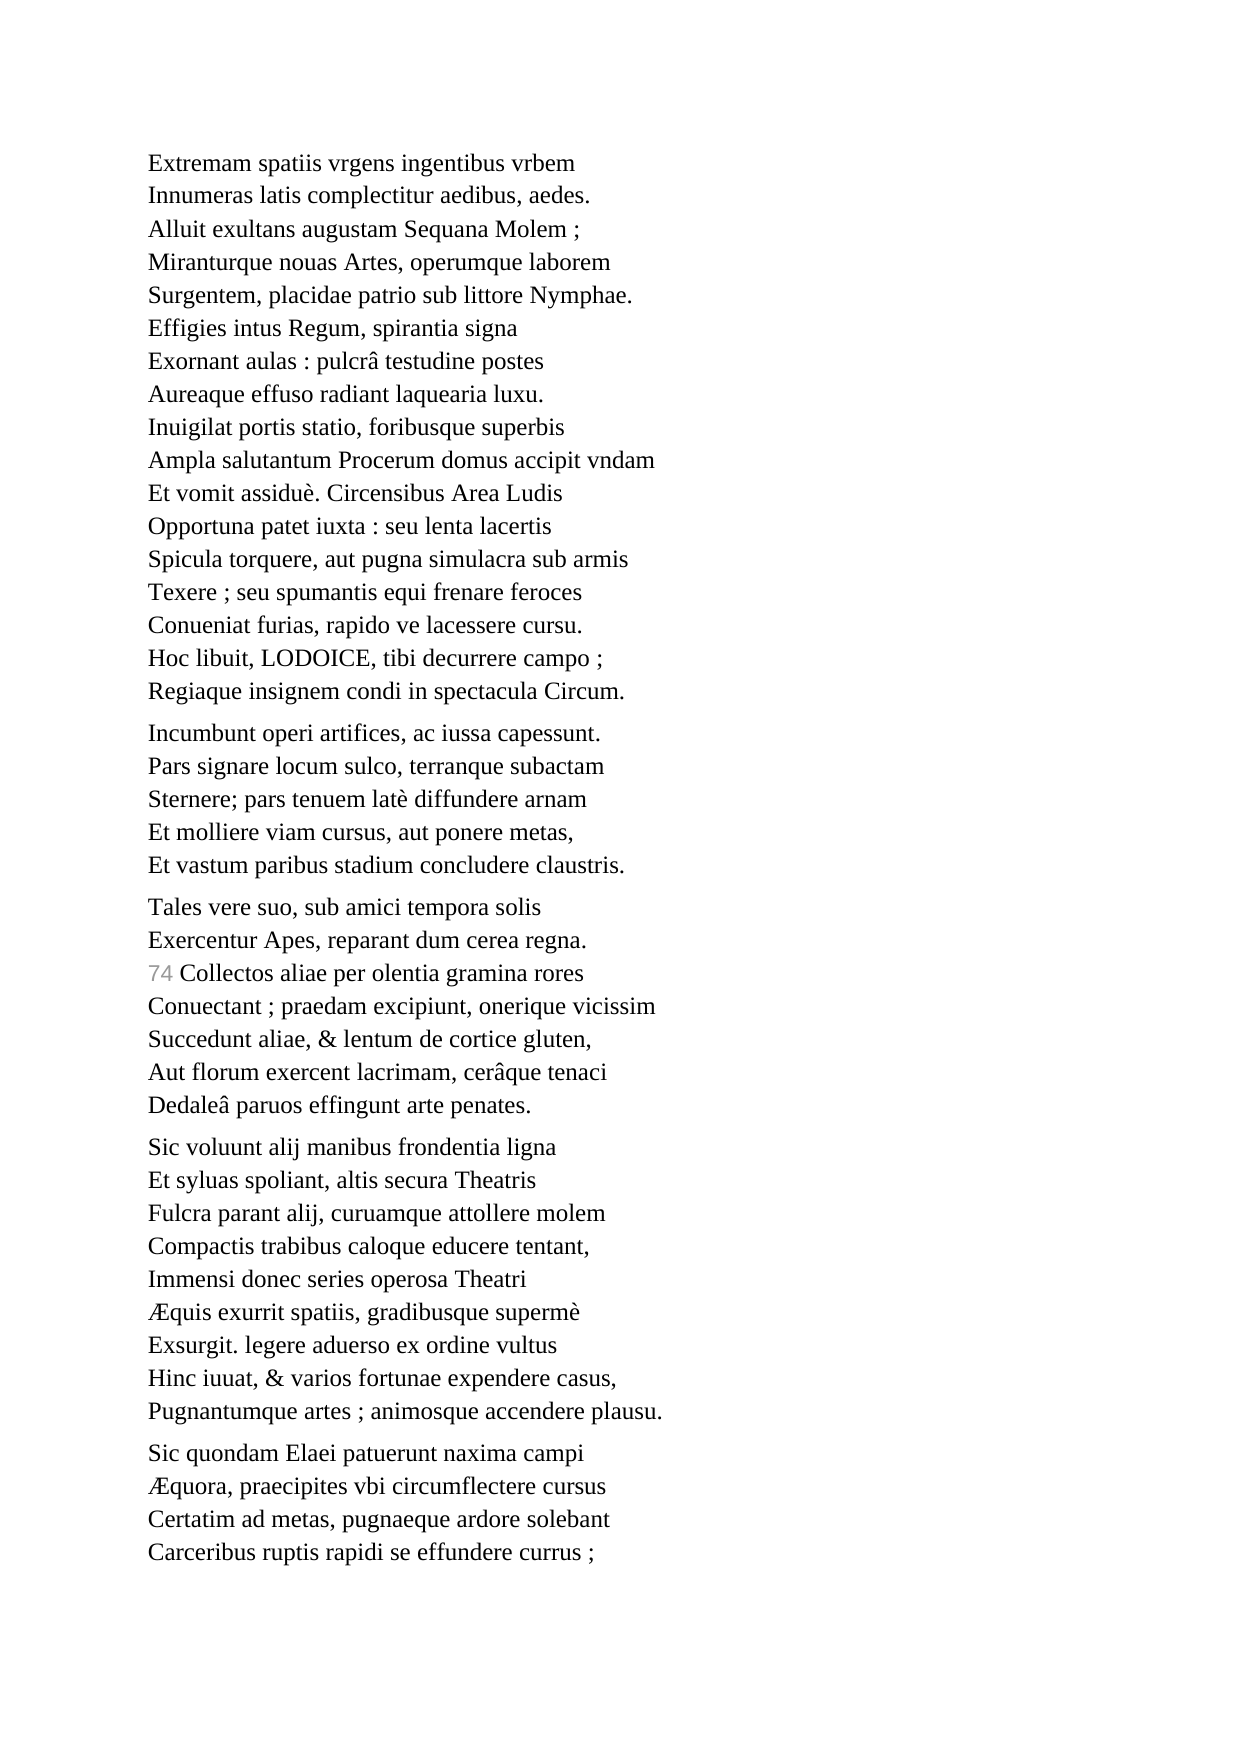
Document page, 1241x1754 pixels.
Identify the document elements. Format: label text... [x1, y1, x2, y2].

text Sic quondam Elaei patuerunt naxima campi Æquora, praecipites vbi circumflectere cursus Certatim ad metas, pugnaeque ardore solebant Carceribus ruptis rapidi se effundere currus ; [148, 1438, 1093, 1566]
text Extremam spatiis vrgens ingentibus vrbem Innumeras latis complectitur aedibus, aedes. Alluit exultans augustam Sequana Molem ; Miranturque nouas Artes, operumque laborem Surgentem, placidae patrio sub littore Nymphae. Effigies intus Regum, spirantia signa Exornant aulas : pulcrâ testudine postes Aureaque effuso radiant laquearia luxu. Inuigilat portis statio, foribusque superbis Ampla salutantum Procerum domus accipit vndam Et vomit assiduè. Circensibus Area Ludis Opportuna patet iuxta : seu lenta lacertis Spicula torquere, aut pugna simulacra sub armis Texere ; seu spumantis equi frenare feroces Conueniat furias, rapido ve lacessere cursu. Hoc libuit, LODOICE, tibi decurrere campo ; Regiaque insignem condi in spectacula Circum. [148, 148, 1093, 705]
text Incumbunt operi artifices, ac iussa capessunt. Pars signare locum sulco, terranque subactam Sternere; pars tenuem latè diffundere arnam Et molliere viam cursus, aut ponere metas, Et vastum paribus stadium concludere claustris. [148, 718, 1093, 879]
text Sic voluunt alij manibus frondentia ligna Et syluas spoliant, altis secura Theatris Fulcra parant alij, curuamque attollere molem Compactis trabibus caloque educere tentant, Immensi donec series operosa Theatri Æquis exurrit spatiis, gradibusque supermè Exsurgit. legere aduerso ex ordine vultus Hinc iuuat, & varios fortunae expendere casus, Pugnantumque artes ; animosque accendere plausu. [148, 1132, 1093, 1425]
text Tales vere suo, sub amici tempora solis Exercentur Apes, reparant dum cerea regna. 74 Collectos aliae per olentia gramina rores Conuectant ; praedam excipiunt, onerique vicissim Succedunt aliae, & lentum de cortice gluten, Aut florum exercent lacrimam, cerâque tenaci Dedaleâ paruos effingunt arte penates. [148, 892, 1093, 1119]
